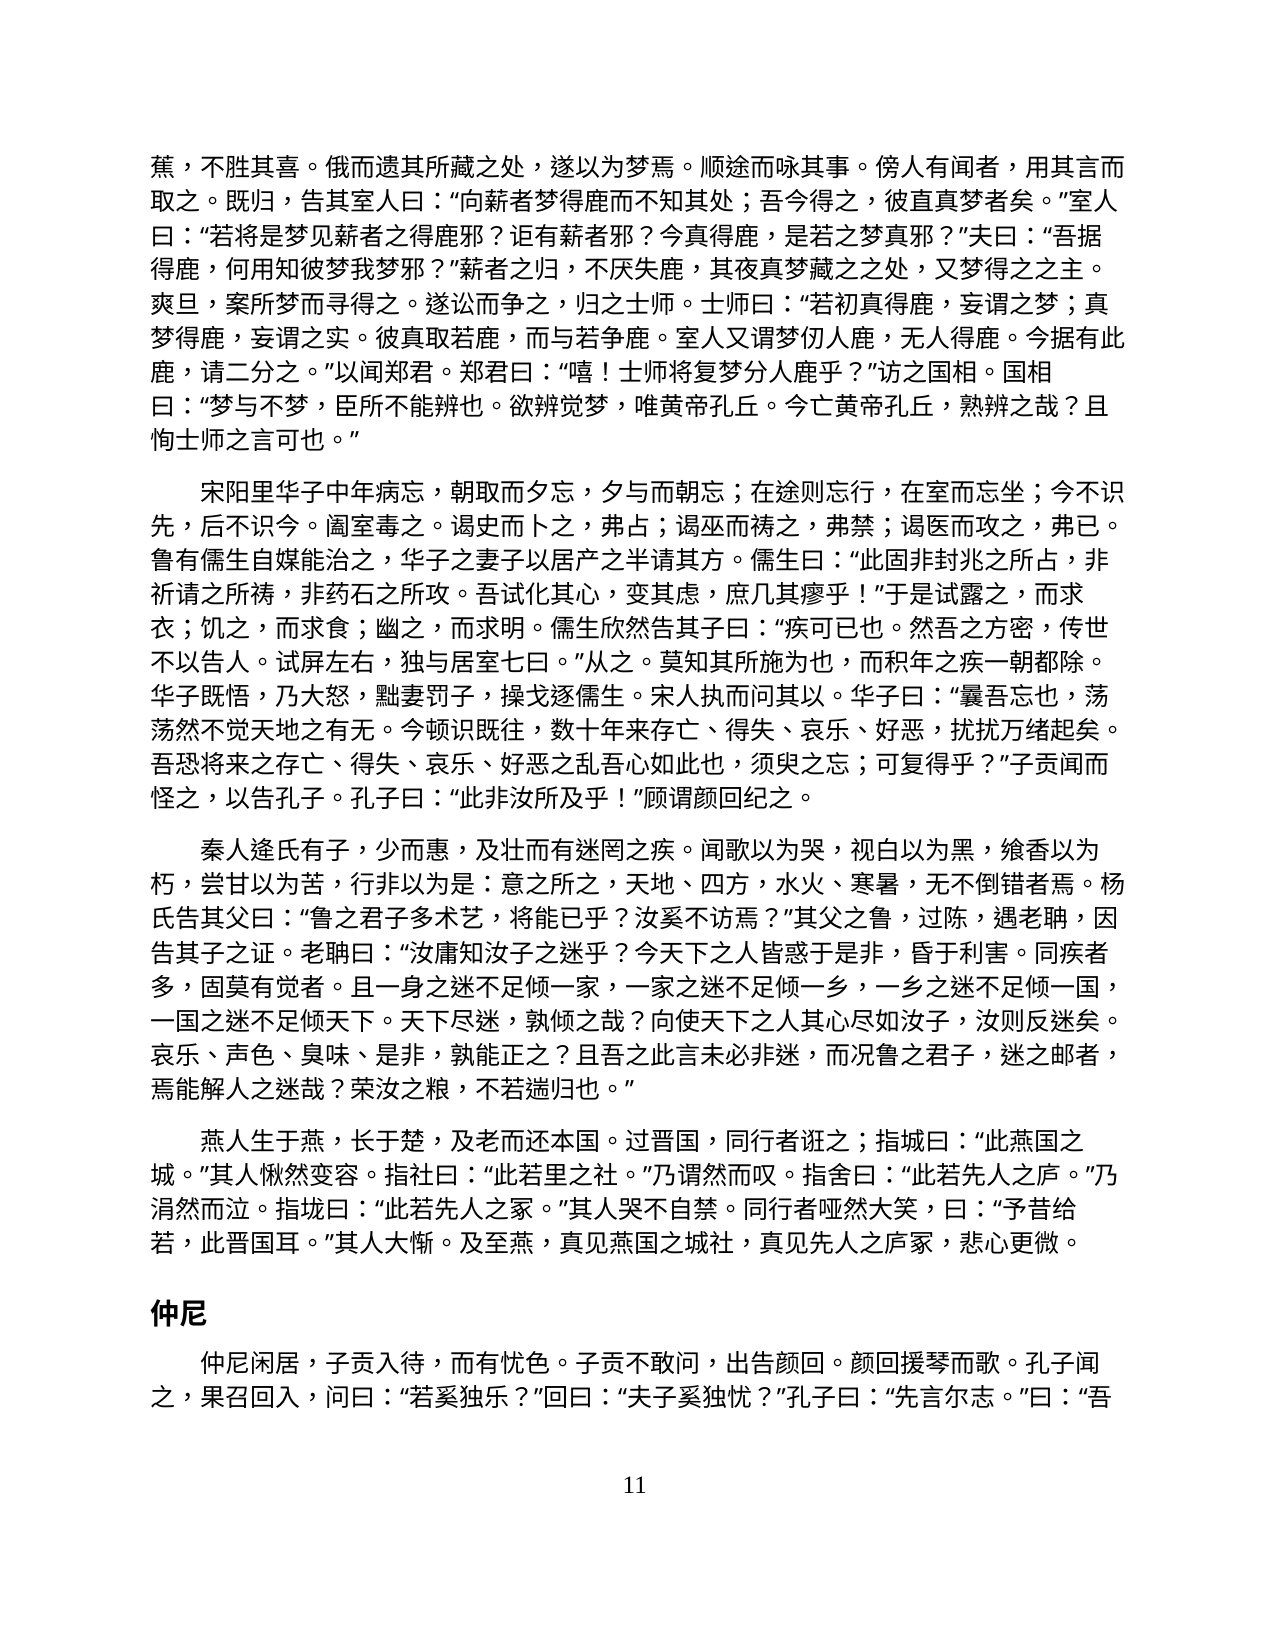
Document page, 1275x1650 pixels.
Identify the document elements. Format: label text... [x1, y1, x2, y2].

subtitle 仲尼 [150, 1294, 1125, 1333]
text 仲尼闲居，子贡入待，而有忧色。子贡不敢问，出告颜回。颜回援琴而歌。孔子闻之，果召回入，问曰：“若奚独乐？”回曰：“夫子奚独忧？”孔子曰：“先言尔志。”曰：“吾 [150, 1346, 1125, 1414]
text 宋阳里华子中年病忘，朝取而夕忘，夕与而朝忘；在途则忘行，在室而忘坐；今不识先，后不识今。阖室毒之。谒史而卜之，弗占；谒巫而祷之，弗禁；谒医而攻之，弗已。鲁有儒生自媒能治之，华子之妻子以居产之半请其方。儒生曰：“此固非封兆之所占，非祈请之所祷，非药石之所攻。吾试化其心，变其虑，庶几其瘳乎！”于是试露之，而求衣；饥之，而求食；幽之，而求明。儒生欣然告其子曰：“疾可已也。然吾之方密，传世不以告人。试屏左右，独与居室七曰。”从之。莫知其所施为也，而积年之疾一朝都除。华子既悟，乃大怒，黜妻罚子，操戈逐儒生。宋人执而问其以。华子曰：“曩吾忘也，荡荡然不觉天地之有无。今顿识既往，数十年来存亡、得失、哀乐、好恶，扰扰万绪起矣。吾恐将来之存亡、得失、哀乐、好恶之乱吾心如此也，须臾之忘；可复得乎？”子贡闻而怪之，以告孔子。孔子曰：“此非汝所及乎！”顾谓颜回纪之。 [150, 474, 1125, 815]
text 燕人生于燕，长于楚，及老而还本国。过晋国，同行者诳之；指城曰：“此燕国之城。”其人愀然变容。指社曰：“此若里之社。”乃谓然而叹。指舍曰：“此若先人之庐。”乃涓然而泣。指垅曰：“此若先人之冢。”其人哭不自禁。同行者哑然大笑，曰：“予昔给若，此晋国耳。”其人大惭。及至燕，真见燕国之城社，真见先人之庐冢，悲心更微。 [150, 1123, 1125, 1260]
text 蕉，不胜其喜。俄而遗其所藏之处，遂以为梦焉。顺途而咏其事。傍人有闻者，用其言而取之。既归，告其室人曰：“向薪者梦得鹿而不知其处；吾今得之，彼直真梦者矣。”室人曰：“若将是梦见薪者之得鹿邪？讵有薪者邪？今真得鹿，是若之梦真邪？”夫曰：“吾据得鹿，何用知彼梦我梦邪？”薪者之归，不厌失鹿，其夜真梦藏之之处，又梦得之之主。爽旦，案所梦而寻得之。遂讼而争之，归之士师。士师曰：“若初真得鹿，妄谓之梦；真梦得鹿，妄谓之实。彼真取若鹿，而与若争鹿。室人又谓梦仞人鹿，无人得鹿。今据有此鹿，请二分之。”以闻郑君。郑君曰：“嘻！士师将复梦分人鹿乎？”访之国相。国相曰：“梦与不梦，臣所不能辨也。欲辨觉梦，唯黄帝孔丘。今亡黄帝孔丘，熟辨之哉？且恂士师之言可也。” [150, 150, 1125, 457]
text 秦人逄氏有子，少而惠，及壮而有迷罔之疾。闻歌以为哭，视白以为黑，飨香以为朽，尝甘以为苦，行非以为是：意之所之，天地、四方，水火、寒暑，无不倒错者焉。杨氏告其父曰：“鲁之君子多术艺，将能已乎？汝奚不访焉？”其父之鲁，过陈，遇老聃，因告其子之证。老聃曰：“汝庸知汝子之迷乎？今天下之人皆惑于是非，昏于利害。同疾者多，固莫有觉者。且一身之迷不足倾一家，一家之迷不足倾一乡，一乡之迷不足倾一国，一国之迷不足倾天下。天下尽迷，孰倾之哉？向使天下之人其心尽如汝子，汝则反迷矣。哀乐、声色、臭味、是非，孰能正之？且吾之此言未必非迷，而况鲁之君子，迷之邮者，焉能解人之迷哉？荣汝之粮，不若遄归也。” [150, 833, 1125, 1106]
